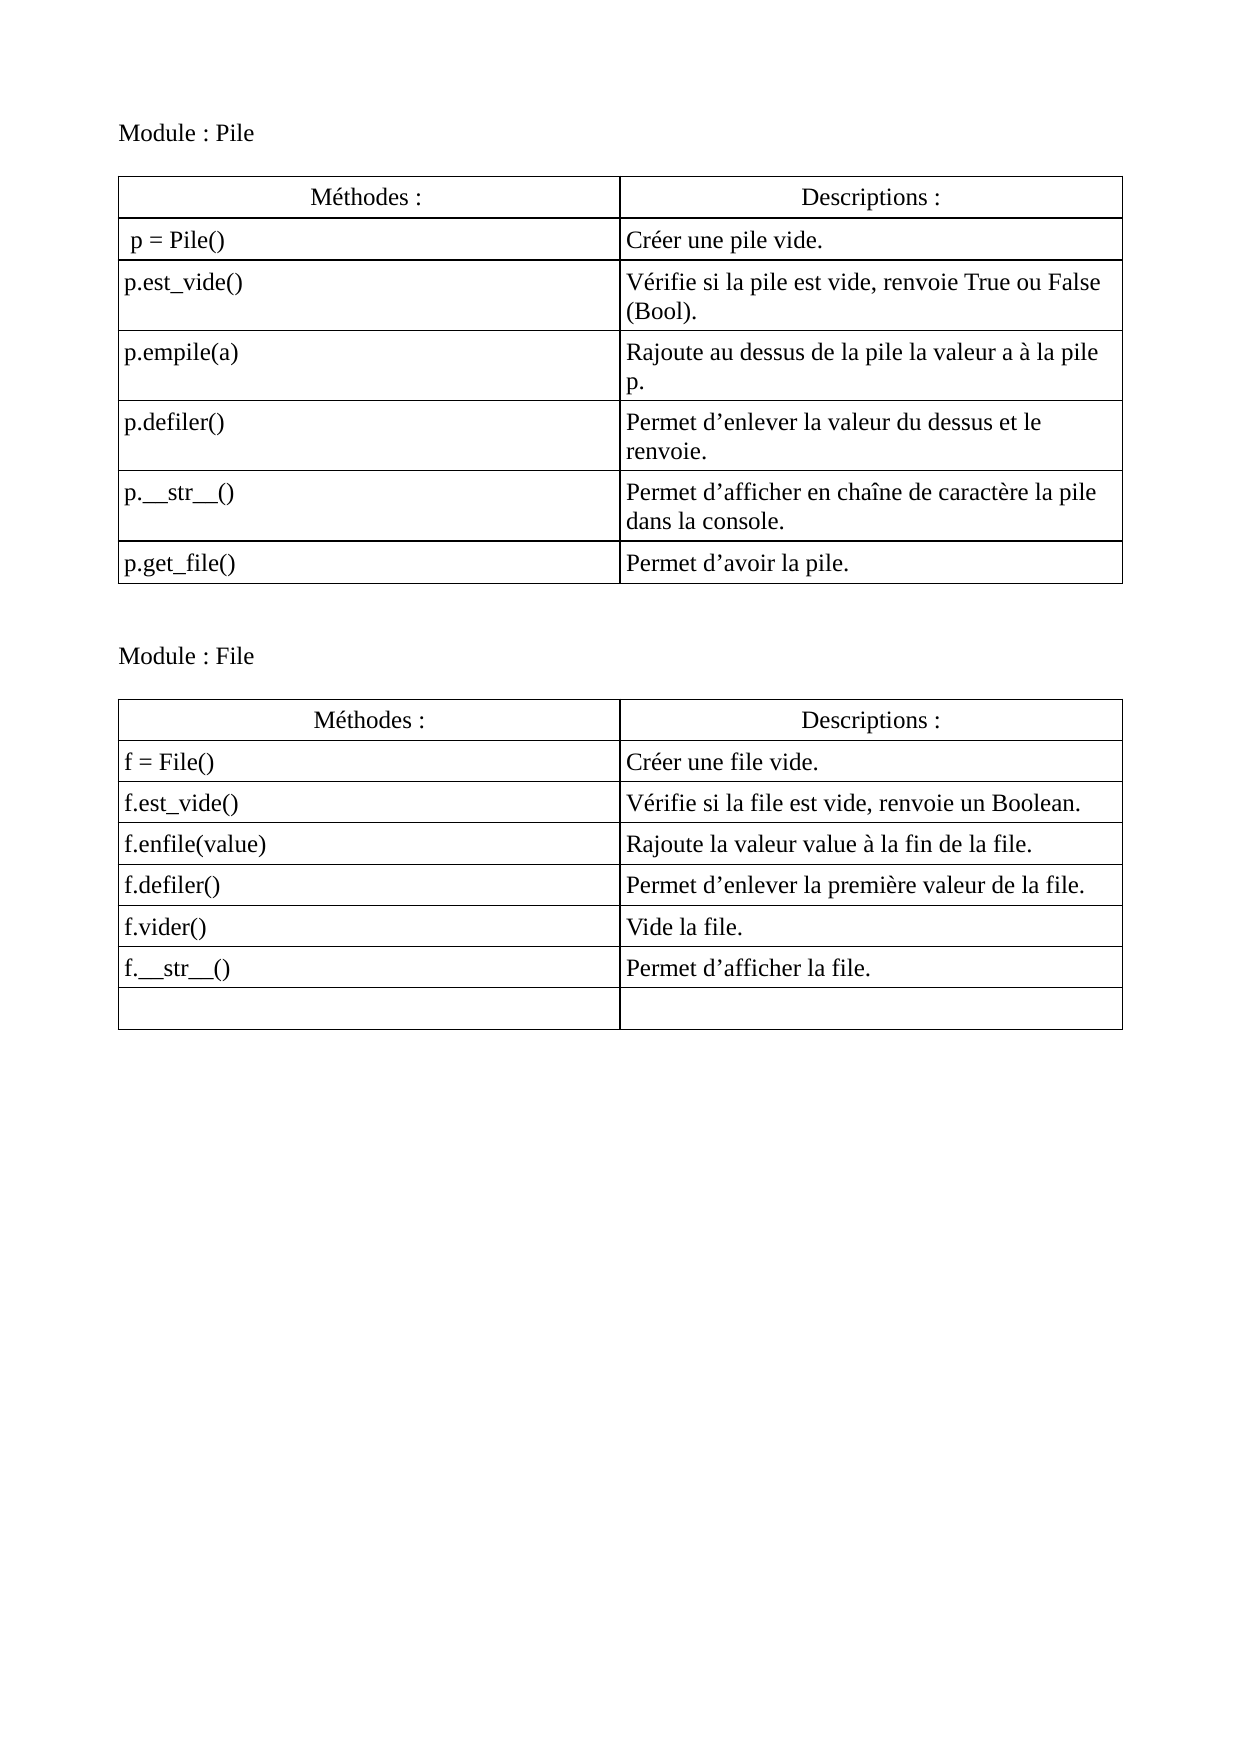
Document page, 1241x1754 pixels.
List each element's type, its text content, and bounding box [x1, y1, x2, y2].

table_cell p.defiler() [119, 401, 619, 470]
table_cell f.__str__() [119, 947, 619, 987]
table_cell f.vider() [119, 906, 619, 946]
table_cell Permet d’enlever la valeur du dessus et le renvoie. [621, 401, 1122, 470]
table_header p.get_file() [119, 542, 619, 582]
table_cell [621, 988, 1122, 1028]
table_cell Rajoute au dessus de la pile la valeur a à la pile p. [621, 331, 1122, 400]
table_cell Permet d’afficher en chaîne de caractère la pile dans la console. [621, 471, 1122, 540]
table_header Descriptions : [621, 700, 1122, 740]
table_cell f.est_vide() [119, 782, 619, 822]
table_header p = Pile() [119, 219, 619, 259]
table_cell f.defiler() [119, 865, 619, 905]
table_header Méthodes : [119, 700, 619, 740]
table_cell Rajoute la valeur value à la fin de la file. [621, 823, 1122, 863]
text Module : File [118, 641, 1122, 670]
table_header Méthodes : [119, 177, 619, 217]
table_header Vérifie si la pile est vide, renvoie True ou False (Bool). [621, 261, 1122, 330]
table_header Descriptions : [621, 177, 1122, 217]
table_cell f = File() [119, 741, 619, 781]
table_header Permet d’avoir la pile. [621, 542, 1122, 582]
table_cell f.enfile(value) [119, 823, 619, 863]
table_cell Vide la file. [621, 906, 1122, 946]
table_cell Permet d’enlever la première valeur de la file. [621, 865, 1122, 905]
table_cell [119, 988, 619, 1028]
table_cell p.__str__() [119, 471, 619, 540]
table_cell Permet d’afficher la file. [621, 947, 1122, 987]
table_cell Vérifie si la file est vide, renvoie un Boolean. [621, 782, 1122, 822]
table_header Créer une pile vide. [621, 219, 1122, 259]
table_cell p.empile(a) [119, 331, 619, 400]
table_cell Créer une file vide. [621, 741, 1122, 781]
text Module : Pile [118, 118, 1122, 147]
table_header p.est_vide() [119, 261, 619, 330]
